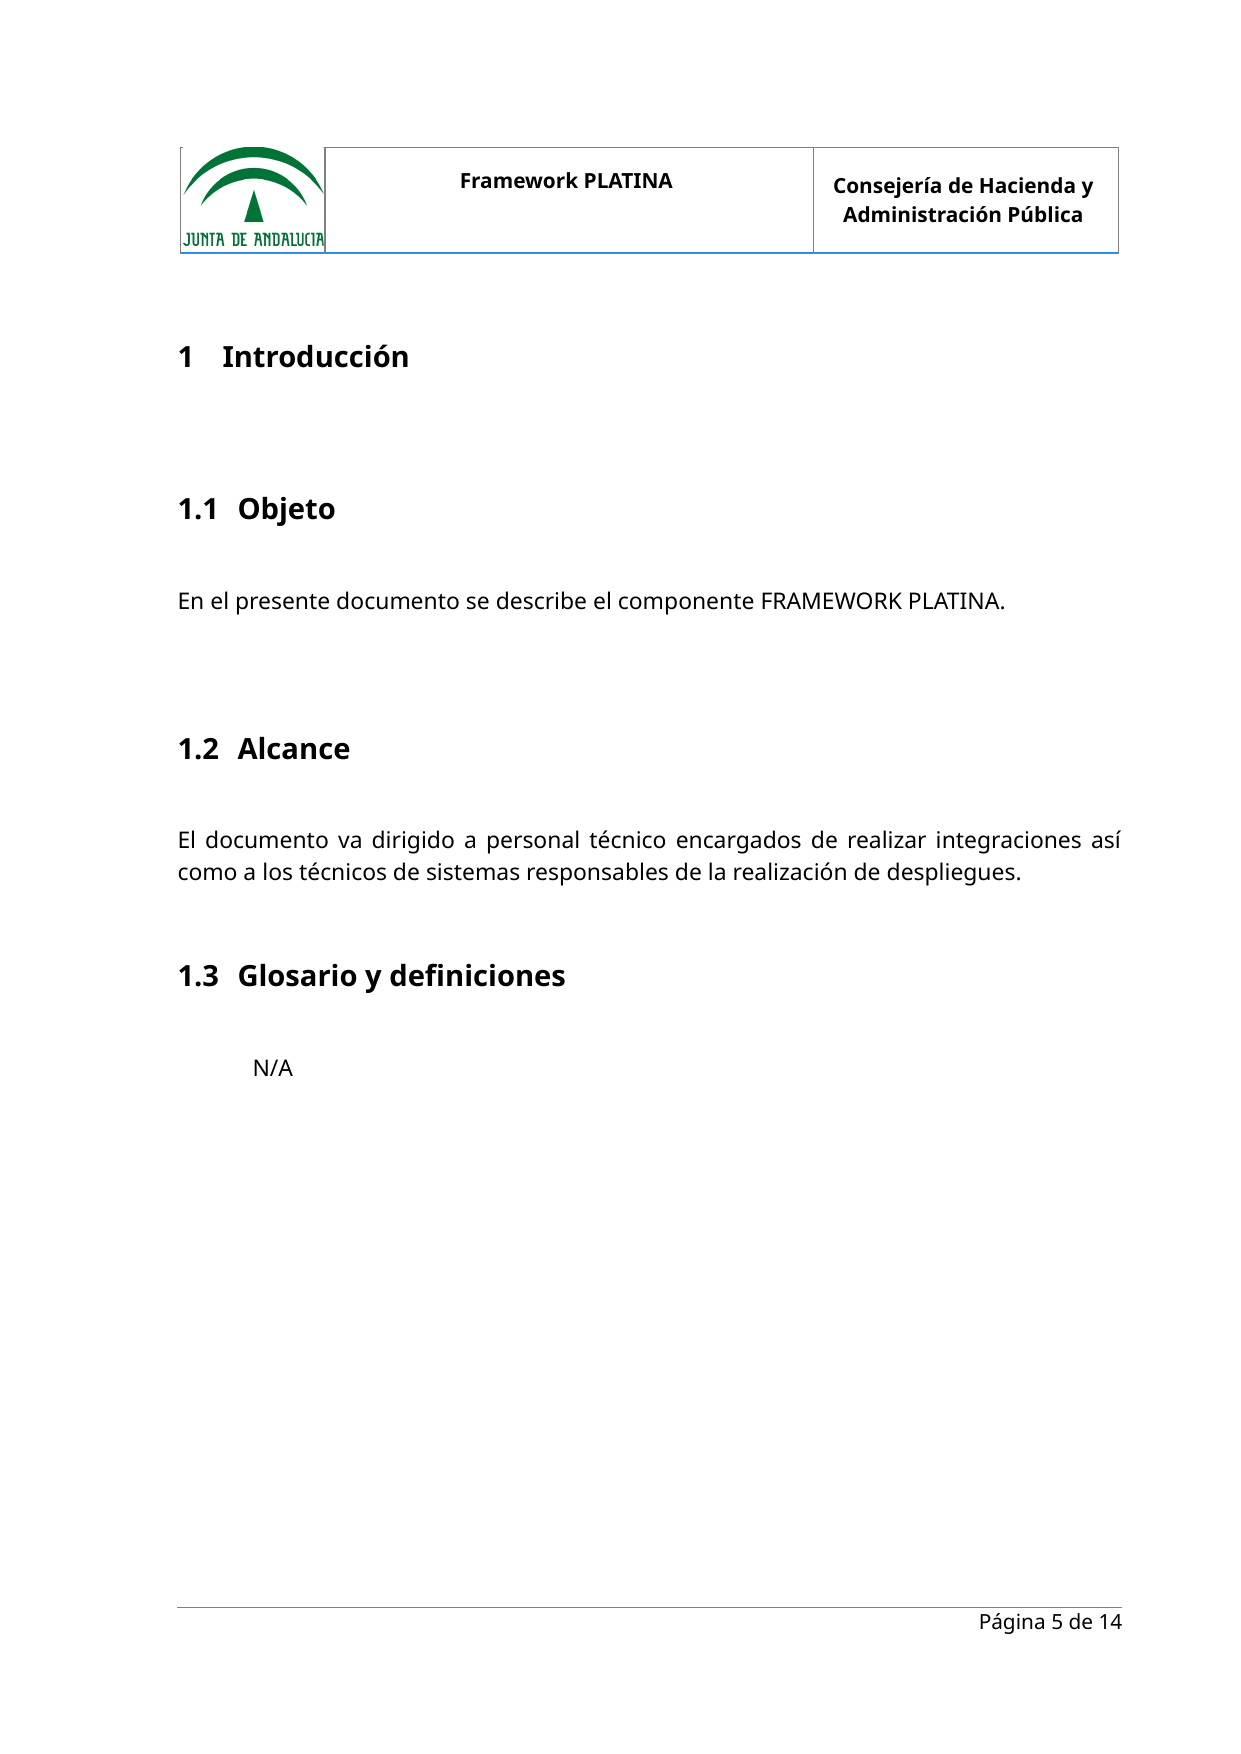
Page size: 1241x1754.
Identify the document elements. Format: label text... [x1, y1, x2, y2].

text En el presente documento se describe el componente FRAMEWORK PLATINA. [177, 584, 1122, 616]
list N/A [215, 1051, 1122, 1083]
subtitle Objeto [177, 489, 1122, 528]
subtitle Glosario y definiciones [177, 956, 1122, 995]
text El documento va dirigido a personal técnico encargados de realizar integraciones así como a los técnicos de sistemas responsables de la realización de despliegues. [177, 824, 1122, 887]
subtitle Introducción [177, 336, 1122, 376]
picture [183, 147, 324, 246]
subtitle Alcance [177, 728, 1122, 768]
